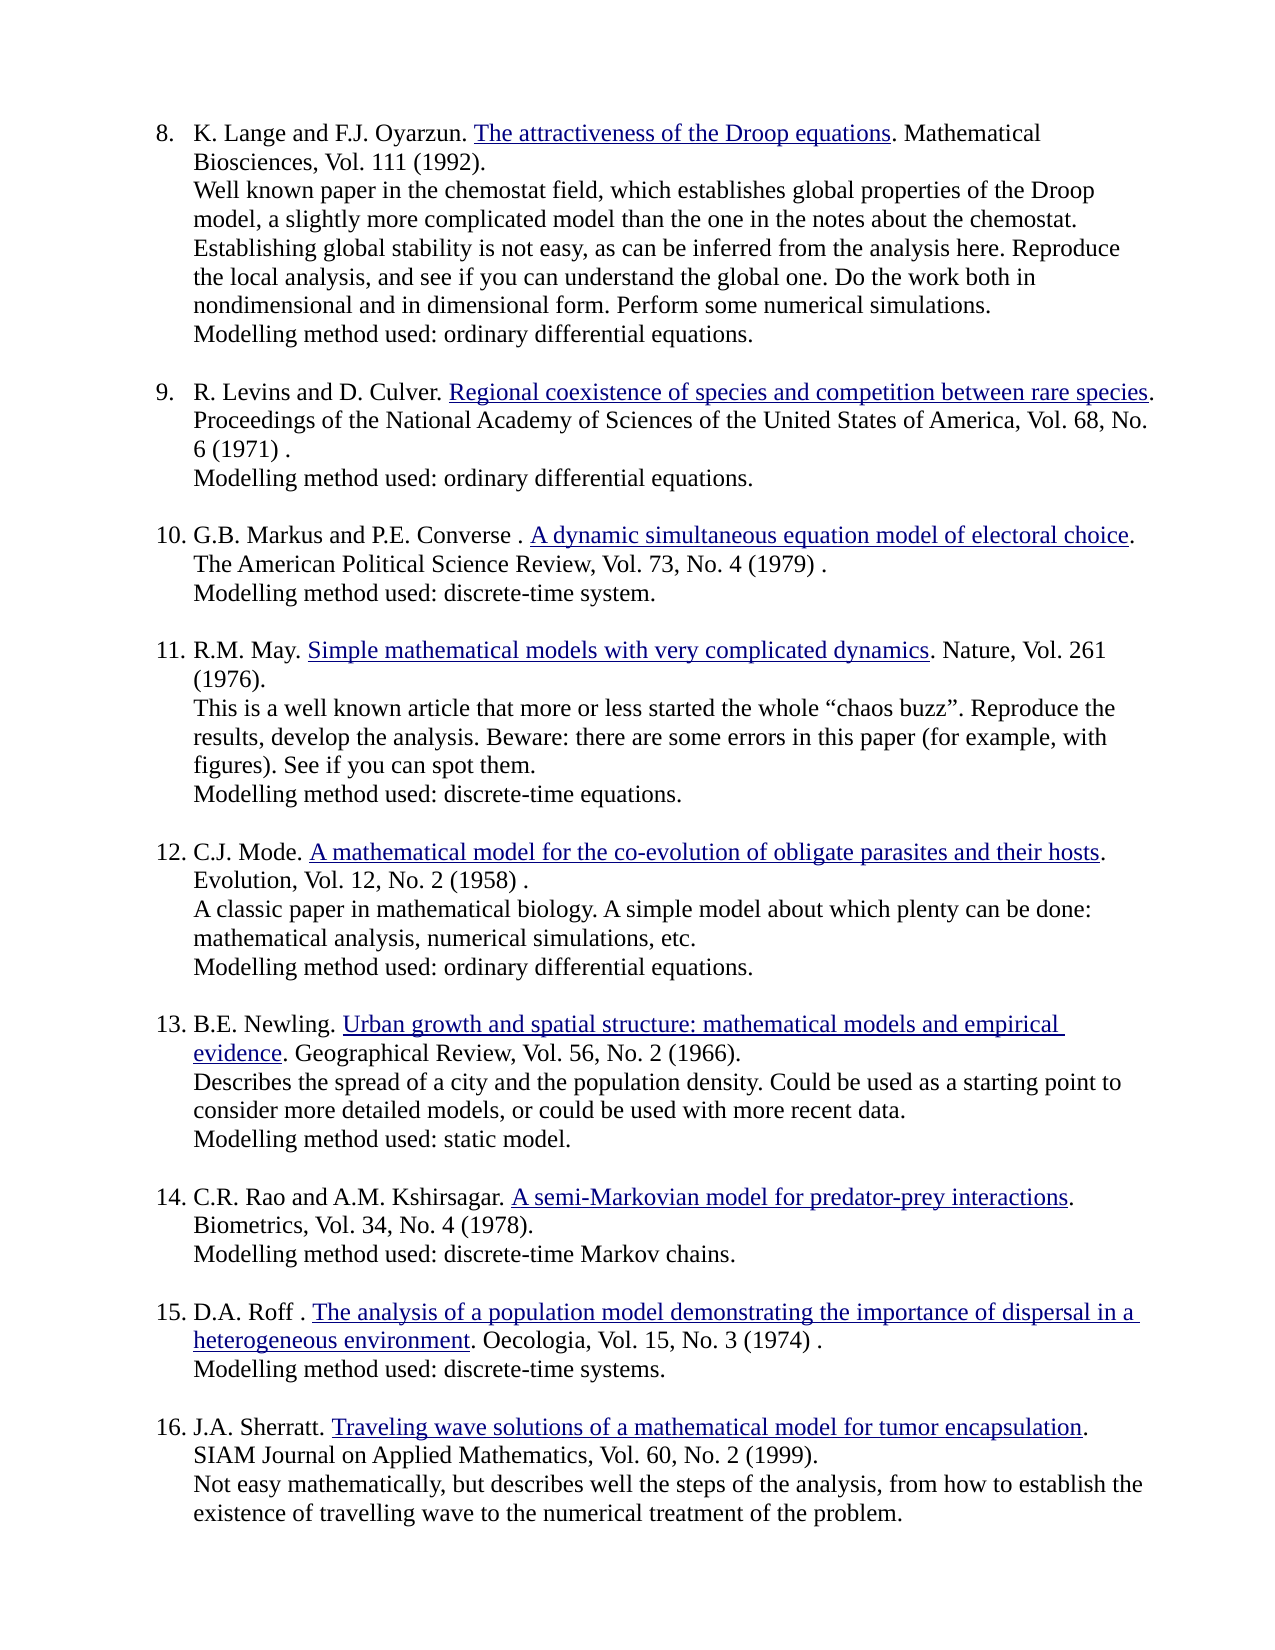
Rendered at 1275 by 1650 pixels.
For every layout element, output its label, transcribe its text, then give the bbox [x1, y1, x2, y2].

list R.M. May. Simple mathematical models with very complicated dynamics. Nature, Vol. 261 (1976). [156, 636, 1157, 693]
list D.A. Roff . The analysis of a population model demonstrating the importance of dispersal in a heterogeneous environment. Oecologia, Vol. 15, No. 3 (1974) . Modelling method used: discrete-time systems. [156, 1297, 1157, 1383]
list J.A. Sherratt. Traveling wave solutions of a mathematical model for tumor encapsulation. SIAM Journal on Applied Mathematics, Vol. 60, No. 2 (1999). [156, 1412, 1157, 1469]
list K. Lange and F.J. Oyarzun. The attractiveness of the Droop equations. Mathematical Biosciences, Vol. 111 (1992). Well known paper in the chemostat field, which establishes global properties of the Droop model, a slightly more complicated model than the one in the notes about the chemostat. Establishing global stability is not easy, as can be inferred from the analysis here. Reproduce the local analysis, and see if you can understand the global one. Do the work both in nondimensional and in dimensional form. Perform some numerical simulations. Modelling method used: ordinary differential equations. [156, 118, 1157, 377]
list B.E. Newling. Urban growth and spatial structure: mathematical models and empirical evidence. Geographical Review, Vol. 56, No. 2 (1966). [156, 1009, 1157, 1067]
list C.R. Rao and A.M. Kshirsagar. A semi-Markovian model for predator-prey interactions. Biometrics, Vol. 34, No. 4 (1978). Modelling method used: discrete-time Markov chains. [156, 1182, 1157, 1297]
list Describes the spread of a city and the population density. Could be used as a starting point to consider more detailed models, or could be used with more recent data. [156, 1067, 1157, 1124]
list Not easy mathematically, but describes well the steps of the analysis, from how to establish the existence of travelling wave to the numerical treatment of the problem. [156, 1469, 1157, 1527]
list R. Levins and D. Culver. Regional coexistence of species and competition between rare species. Proceedings of the National Academy of Sciences of the United States of America, Vol. 68, No. 6 (1971) . [156, 377, 1157, 463]
list Evolution, Vol. 12, No. 2 (1958) . A classic paper in mathematical biology. A simple model about which plenty can be done: mathematical analysis, numerical simulations, etc. Modelling method used: ordinary differential equations. [156, 866, 1157, 981]
list C.J. Mode. A mathematical model for the co-evolution of obligate parasites and their hosts. [156, 837, 1157, 866]
list This is a well known article that more or less started the whole “chaos buzz”. Reproduce the results, develop the analysis. Beware: there are some errors in this paper (for example, with figures). See if you can spot them. Modelling method used: discrete-time equations. [156, 693, 1157, 837]
list Modelling method used: ordinary differential equations. [156, 463, 1157, 521]
list G.B. Markus and P.E. Converse . A dynamic simultaneous equation model of electoral choice. The American Political Science Review, Vol. 73, No. 4 (1979) . Modelling method used: discrete-time system. [156, 521, 1157, 607]
list Modelling method used: static model. [156, 1124, 1157, 1182]
